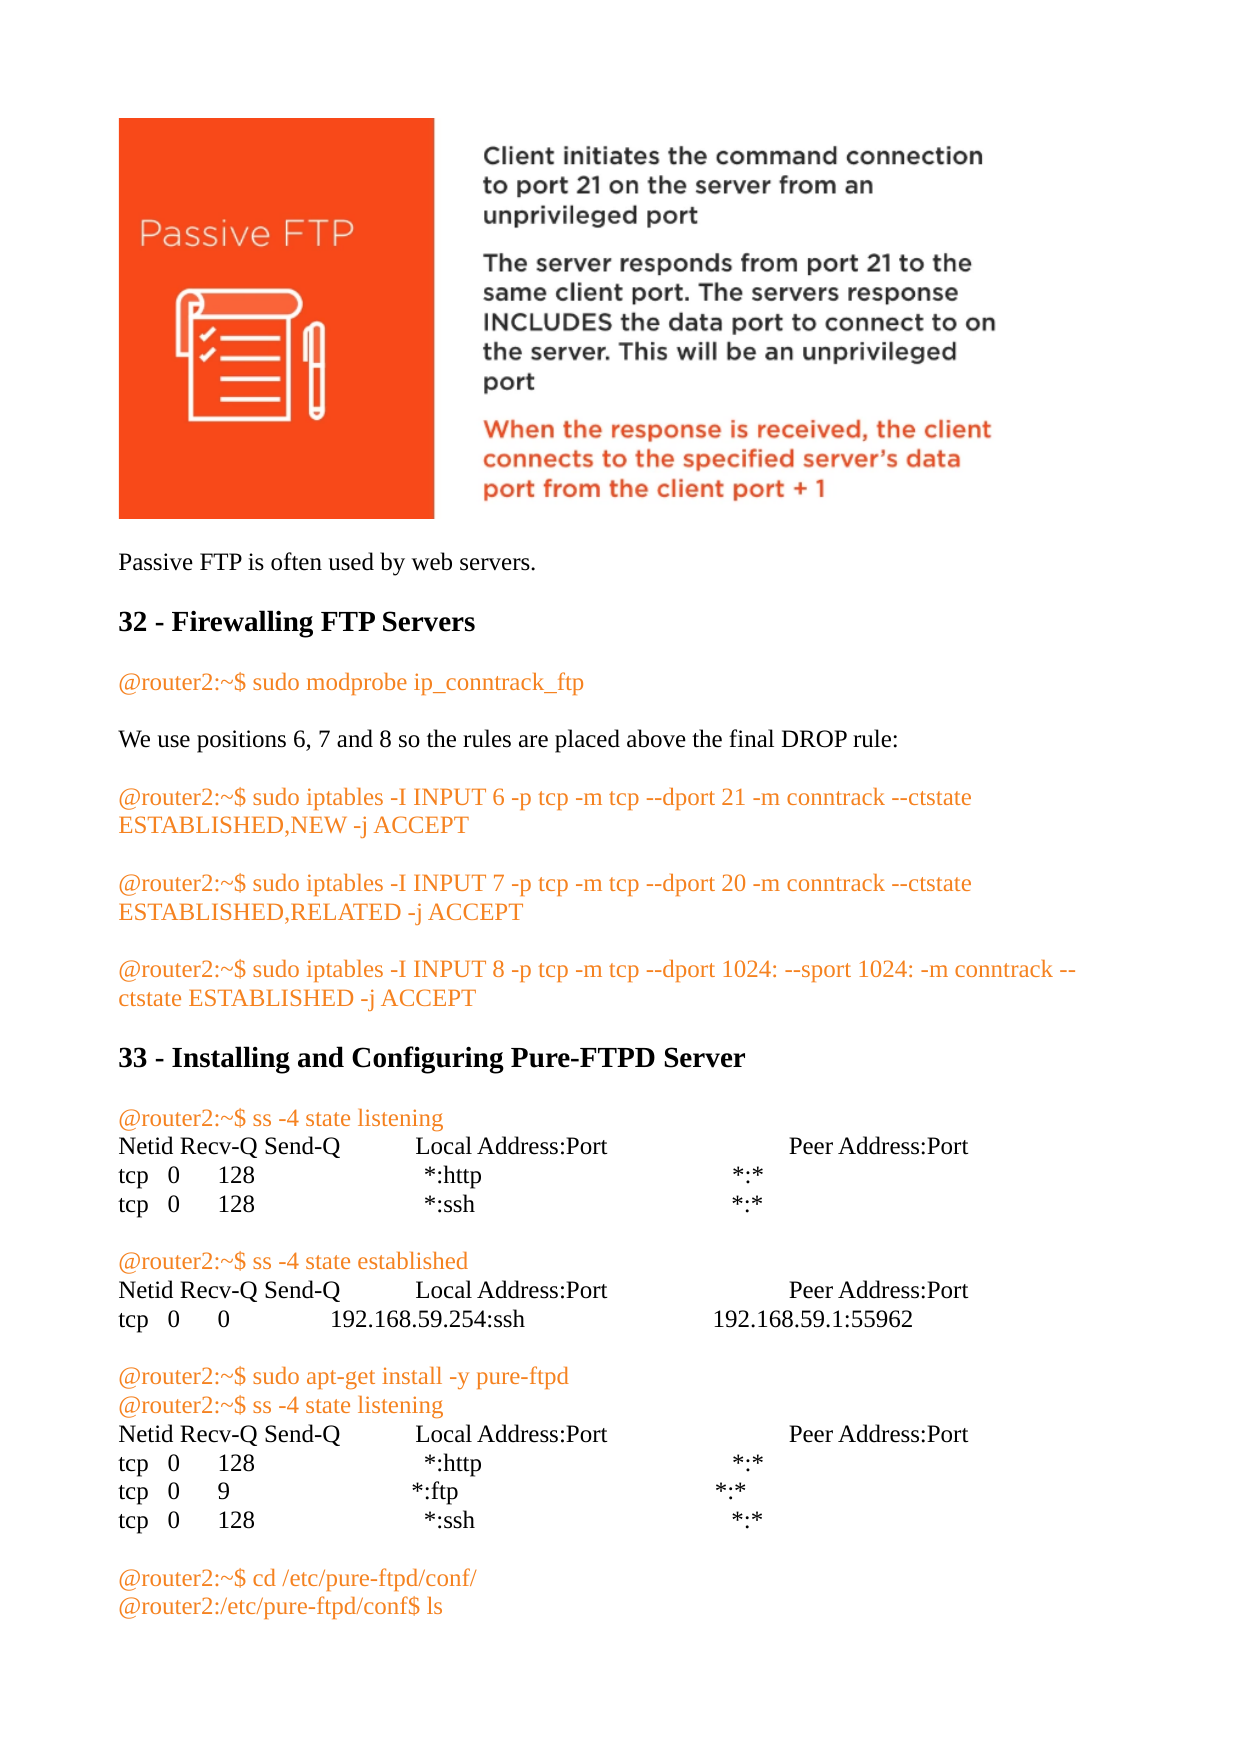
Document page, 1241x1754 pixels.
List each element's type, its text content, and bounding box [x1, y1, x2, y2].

text tcp 0 9 *:ftp *:* [118, 1476, 1122, 1505]
text @router2:~$ sudo apt-get install -y pure-ftpd [118, 1361, 1122, 1390]
text @router2:/etc/pure-ftpd/conf$ ls [118, 1591, 1122, 1620]
text tcp 0 128 *:ssh *:* [118, 1505, 1122, 1534]
text Netid Recv-Q Send-Q Local Address:Port Peer Address:Port [118, 1131, 1122, 1160]
text @router2:~$ sudo iptables -I INPUT 8 -p tcp -m tcp --dport 1024: --sport 1024: -m conntrack --ctstate ESTABLISHED -j ACCEPT [118, 954, 1122, 1012]
text @router2:~$ sudo modprobe ip_conntrack_ftp [118, 667, 1122, 695]
picture [118, 118, 1015, 519]
text @router2:~$ sudo iptables -I INPUT 6 -p tcp -m tcp --dport 21 -m conntrack --ctstate ESTABLISHED,NEW -j ACCEPT [118, 782, 1122, 839]
text @router2:~$ ss -4 state listening [118, 1390, 1122, 1419]
text tcp 0 128 *:http *:* [118, 1448, 1122, 1476]
text Passive FTP is often used by web servers. [118, 547, 1122, 576]
text We use positions 6, 7 and 8 so the rules are placed above the final DROP rule: [118, 724, 1122, 753]
text tcp 0 0 192.168.59.254:ssh 192.168.59.1:55962 [118, 1304, 1122, 1333]
text @router2:~$ ss -4 state established [118, 1246, 1122, 1275]
text tcp 0 128 *:ssh *:* [118, 1189, 1122, 1218]
text @router2:~$ sudo iptables -I INPUT 7 -p tcp -m tcp --dport 20 -m conntrack --ctstate ESTABLISHED,RELATED -j ACCEPT [118, 868, 1122, 925]
text tcp 0 128 *:http *:* [118, 1160, 1122, 1189]
text Netid Recv-Q Send-Q Local Address:Port Peer Address:Port [118, 1419, 1122, 1448]
text 32 - Firewalling FTP Servers [118, 604, 1122, 638]
text 33 - Installing and Configuring Pure-FTPD Server [118, 1040, 1122, 1074]
text @router2:~$ cd /etc/pure-ftpd/conf/ [118, 1563, 1122, 1591]
text @router2:~$ ss -4 state listening [118, 1103, 1122, 1131]
text Netid Recv-Q Send-Q Local Address:Port Peer Address:Port [118, 1275, 1122, 1304]
